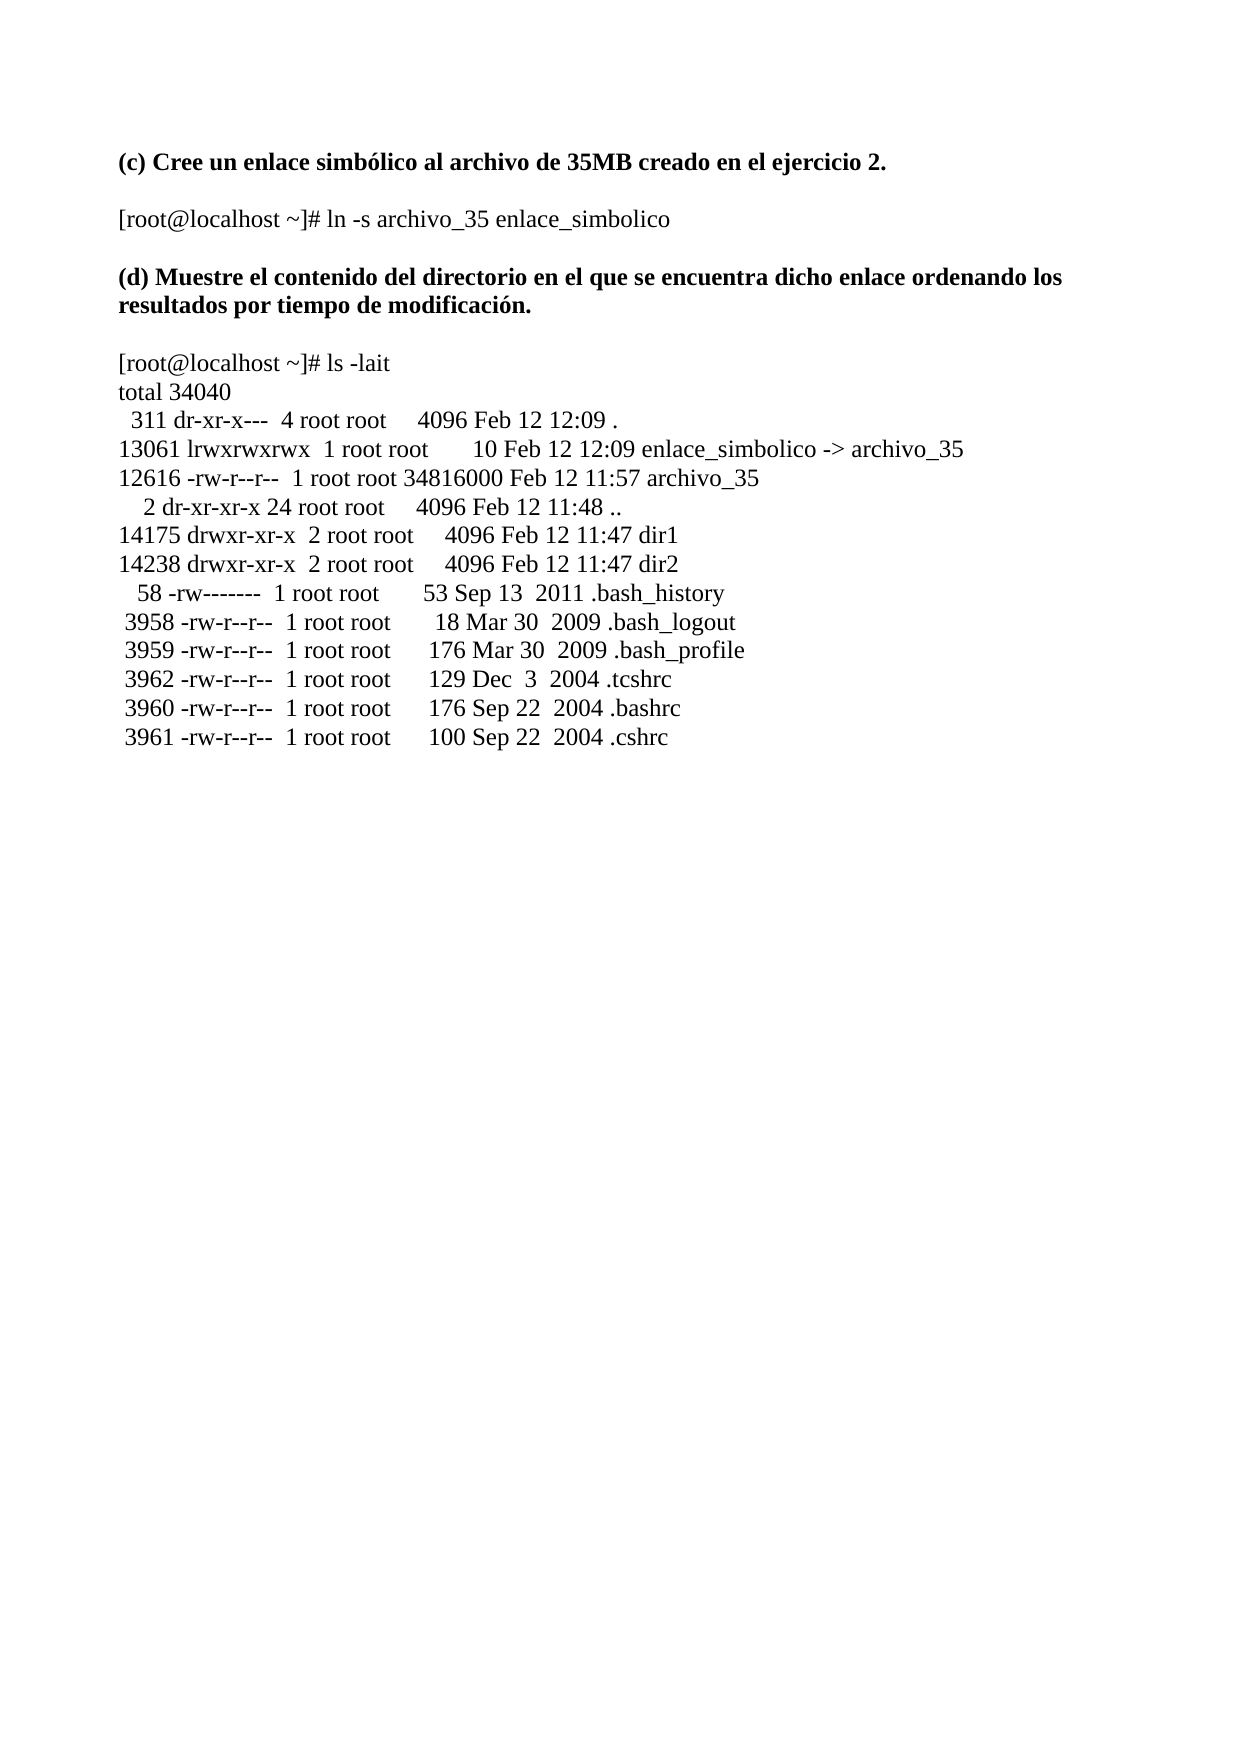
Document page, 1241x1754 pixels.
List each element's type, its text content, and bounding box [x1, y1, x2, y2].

text 311 dr-xr-x--- 4 root root 4096 Feb 12 12:09 . [118, 406, 1122, 434]
text 3958 -rw-r--r-- 1 root root 18 Mar 30 2009 .bash_logout [118, 607, 1122, 636]
text 2 dr-xr-xr-x 24 root root 4096 Feb 12 11:48 .. [118, 492, 1122, 521]
text 12616 -rw-r--r-- 1 root root 34816000 Feb 12 11:57 archivo_35 [118, 463, 1122, 492]
text 3961 -rw-r--r-- 1 root root 100 Sep 22 2004 .cshrc [118, 722, 1122, 751]
text 13061 lrwxrwxrwx 1 root root 10 Feb 12 12:09 enlace_simbolico -> archivo_35 [118, 434, 1122, 463]
text 14238 drwxr-xr-x 2 root root 4096 Feb 12 11:47 dir2 [118, 549, 1122, 578]
text 58 -rw------- 1 root root 53 Sep 13 2011 .bash_history [118, 578, 1122, 607]
text (d) Muestre el contenido del directorio en el que se encuentra dicho enlace ordenando los [118, 262, 1122, 291]
text [root@localhost ~]# ln -s archivo_35 enlace_simbolico [118, 204, 1122, 233]
text 3960 -rw-r--r-- 1 root root 176 Sep 22 2004 .bashrc [118, 693, 1122, 722]
text 3962 -rw-r--r-- 1 root root 129 Dec 3 2004 .tcshrc [118, 664, 1122, 693]
text resultados por tiempo de modificación. [118, 291, 1122, 319]
text [root@localhost ~]# ls -lait [118, 348, 1122, 377]
text total 34040 [118, 377, 1122, 406]
text (c) Cree un enlace simbólico al archivo de 35MB creado en el ejercicio 2. [118, 147, 1122, 176]
text 14175 drwxr-xr-x 2 root root 4096 Feb 12 11:47 dir1 [118, 521, 1122, 549]
text 3959 -rw-r--r-- 1 root root 176 Mar 30 2009 .bash_profile [118, 636, 1122, 664]
